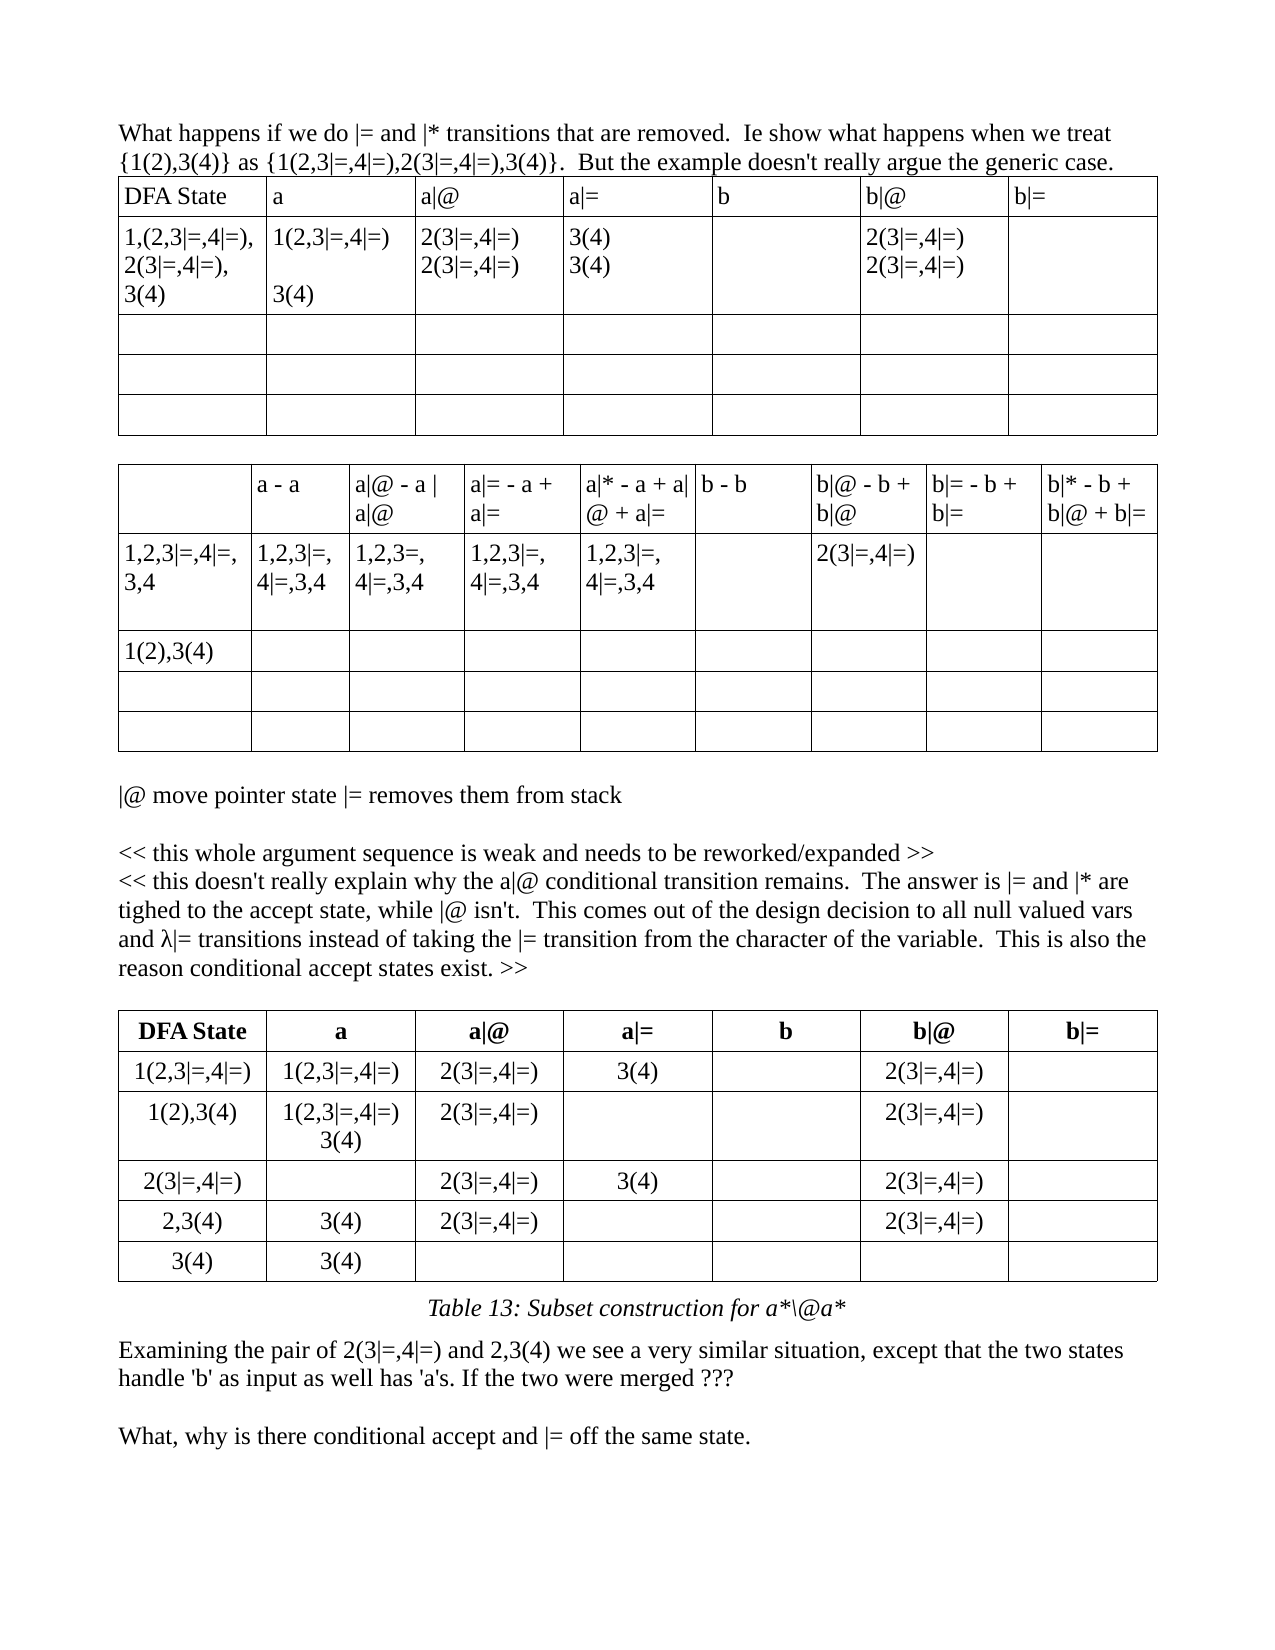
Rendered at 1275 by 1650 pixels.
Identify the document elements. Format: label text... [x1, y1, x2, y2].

table_cell [713, 395, 860, 435]
table_cell 1,2,3|=, 4|=,3,4 [465, 534, 580, 630]
table_header a - a [252, 465, 349, 533]
table_cell [267, 1161, 415, 1200]
table_cell [465, 672, 580, 711]
table_cell [713, 315, 860, 354]
table_header b|= [1009, 1011, 1157, 1051]
table_header b|= - b + b|= [927, 465, 1041, 533]
table_cell [1009, 395, 1157, 435]
table_cell [713, 355, 860, 394]
table_cell 1,2,3=, 4|=,3,4 [350, 534, 464, 630]
table_cell [252, 672, 349, 711]
table_cell 1,2,3|=, 4|=,3,4 [252, 534, 349, 630]
table_cell [927, 712, 1041, 751]
table_cell [252, 631, 349, 671]
table_cell 3(4) [119, 1242, 266, 1281]
table_cell [812, 631, 926, 671]
table_cell [267, 395, 415, 435]
table_cell [713, 1242, 860, 1281]
table_header [119, 465, 251, 533]
table_cell 1(2),3(4) [119, 1092, 266, 1160]
table_header DFA State [119, 1011, 266, 1051]
table_cell [564, 1201, 712, 1241]
table_cell [564, 1242, 712, 1281]
table_cell 2(3|=,4|=) [416, 1092, 563, 1160]
table_cell [1009, 1052, 1157, 1091]
table_header a|@ [416, 177, 563, 216]
table_header a|* - a + a|@ + a|= [581, 465, 695, 533]
table_header b - b [696, 465, 811, 533]
table_header a|= - a + a|= [465, 465, 580, 533]
text |@ move pointer state |= removes them from stack [118, 780, 1157, 809]
table_cell 1,(2,3|=,4|=), 2(3|=,4|=), 3(4) [119, 217, 266, 314]
table_cell [581, 712, 695, 751]
table_cell 1(2,3|=,4|=) [119, 1052, 266, 1091]
table_cell [927, 631, 1041, 671]
table_cell [1009, 1161, 1157, 1200]
table_header b [713, 177, 860, 216]
table_cell 2(3|=,4|=) [861, 1092, 1008, 1160]
table_cell [564, 355, 712, 394]
table_header b|= [1009, 177, 1157, 216]
table_cell 2(3|=,4|=) 2(3|=,4|=) [861, 217, 1008, 314]
table_cell 1,2,3|=, 4|=,3,4 [581, 534, 695, 630]
table_cell [812, 672, 926, 711]
table_cell 1(2,3|=,4|=) [267, 1052, 415, 1091]
table_cell [119, 672, 251, 711]
table_cell [350, 672, 464, 711]
table_cell [861, 395, 1008, 435]
table_header b|@ [861, 177, 1008, 216]
table_cell [861, 1242, 1008, 1281]
table_cell [812, 712, 926, 751]
text Table 13: Subset construction for a*\@a* [118, 1293, 1157, 1322]
table_cell [861, 355, 1008, 394]
table_cell [416, 395, 563, 435]
table_cell [713, 1201, 860, 1241]
table_cell [1009, 315, 1157, 354]
table_cell [252, 712, 349, 751]
table_cell [416, 1242, 563, 1281]
table_cell [861, 315, 1008, 354]
table_cell [416, 315, 563, 354]
table_header a|= [564, 177, 712, 216]
table_cell [119, 355, 266, 394]
table_cell [696, 534, 811, 630]
table_cell 3(4) [267, 1201, 415, 1241]
table_cell 2(3|=,4|=) [119, 1161, 266, 1200]
text Examining the pair of 2(3|=,4|=) and 2,3(4) we see a very similar situation, except that the two states handle 'b' as input as well has 'a's. If the two were merged ??? [118, 1335, 1157, 1392]
table_cell [267, 355, 415, 394]
table_cell [350, 712, 464, 751]
table_cell [696, 712, 811, 751]
table_cell 2(3|=,4|=) [861, 1052, 1008, 1091]
table_header a|@ - a | a|@ [350, 465, 464, 533]
table_cell [927, 534, 1041, 630]
table_cell 1(2),3(4) [119, 631, 251, 671]
text << this doesn't really explain why the a|@ conditional transition remains. The answer is |= and |* are tighed to the accept state, while |@ isn't. This comes out of the design decision to all null valued vars and λ|= transitions instead of taking the |= transition from the character of the variable. This is also the reason conditional accept states exist. >> [118, 866, 1157, 981]
table_cell [713, 217, 860, 314]
text What happens if we do |= and |* transitions that are removed. Ie show what happens when we treat {1(2),3(4)} as {1(2,3|=,4|=),2(3|=,4|=),3(4)}. But the example doesn't really argue the generic case. [118, 118, 1157, 176]
table_cell 2(3|=,4|=) [812, 534, 926, 630]
table_header a|@ [416, 1011, 563, 1051]
table_cell [564, 1092, 712, 1160]
table_cell [696, 631, 811, 671]
table_cell [713, 1092, 860, 1160]
table_cell [1009, 1242, 1157, 1281]
table_cell [581, 672, 695, 711]
table_cell [1009, 217, 1157, 314]
table_header b|@ - b + b|@ [812, 465, 926, 533]
table_header a|= [564, 1011, 712, 1051]
table_cell 2(3|=,4|=) [416, 1052, 563, 1091]
table_cell 2(3|=,4|=) 2(3|=,4|=) [416, 217, 563, 314]
table_cell 2,3(4) [119, 1201, 266, 1241]
table_cell 1(2,3|=,4|=) 3(4) [267, 1092, 415, 1160]
table_header a [267, 177, 415, 216]
table_cell [927, 672, 1041, 711]
table_cell [465, 712, 580, 751]
table_header b|* - b + b|@ + b|= [1042, 465, 1157, 533]
table_cell 3(4) [564, 1161, 712, 1200]
table_cell 2(3|=,4|=) [861, 1201, 1008, 1241]
table_cell [1042, 631, 1157, 671]
table_cell [119, 395, 266, 435]
table_cell [1042, 672, 1157, 711]
table_cell [1042, 712, 1157, 751]
table_cell [1009, 1092, 1157, 1160]
table_cell 3(4) [564, 1052, 712, 1091]
table_cell [564, 395, 712, 435]
table_cell [1042, 534, 1157, 630]
table_cell [267, 315, 415, 354]
table_cell [1009, 1201, 1157, 1241]
table_cell [581, 631, 695, 671]
text What, why is there conditional accept and |= off the same state. [118, 1421, 1157, 1450]
table_cell [564, 315, 712, 354]
text << this whole argument sequence is weak and needs to be reworked/expanded >> [118, 838, 1157, 866]
table_cell [119, 315, 266, 354]
table_cell [350, 631, 464, 671]
table_cell 3(4) 3(4) [564, 217, 712, 314]
table_cell 2(3|=,4|=) [416, 1161, 563, 1200]
table_cell [416, 355, 563, 394]
table_cell [713, 1052, 860, 1091]
table_header DFA State [119, 177, 266, 216]
table_cell [713, 1161, 860, 1200]
table_header b [713, 1011, 860, 1051]
table_cell 1,2,3|=,4|=, 3,4 [119, 534, 251, 630]
table_cell 2(3|=,4|=) [861, 1161, 1008, 1200]
table_header b|@ [861, 1011, 1008, 1051]
table_cell [1009, 355, 1157, 394]
table_header a [267, 1011, 415, 1051]
table_cell 2(3|=,4|=) [416, 1201, 563, 1241]
table_cell 1(2,3|=,4|=) 3(4) [267, 217, 415, 314]
table_cell [696, 672, 811, 711]
table_cell [465, 631, 580, 671]
table_cell [119, 712, 251, 751]
table_cell 3(4) [267, 1242, 415, 1281]
